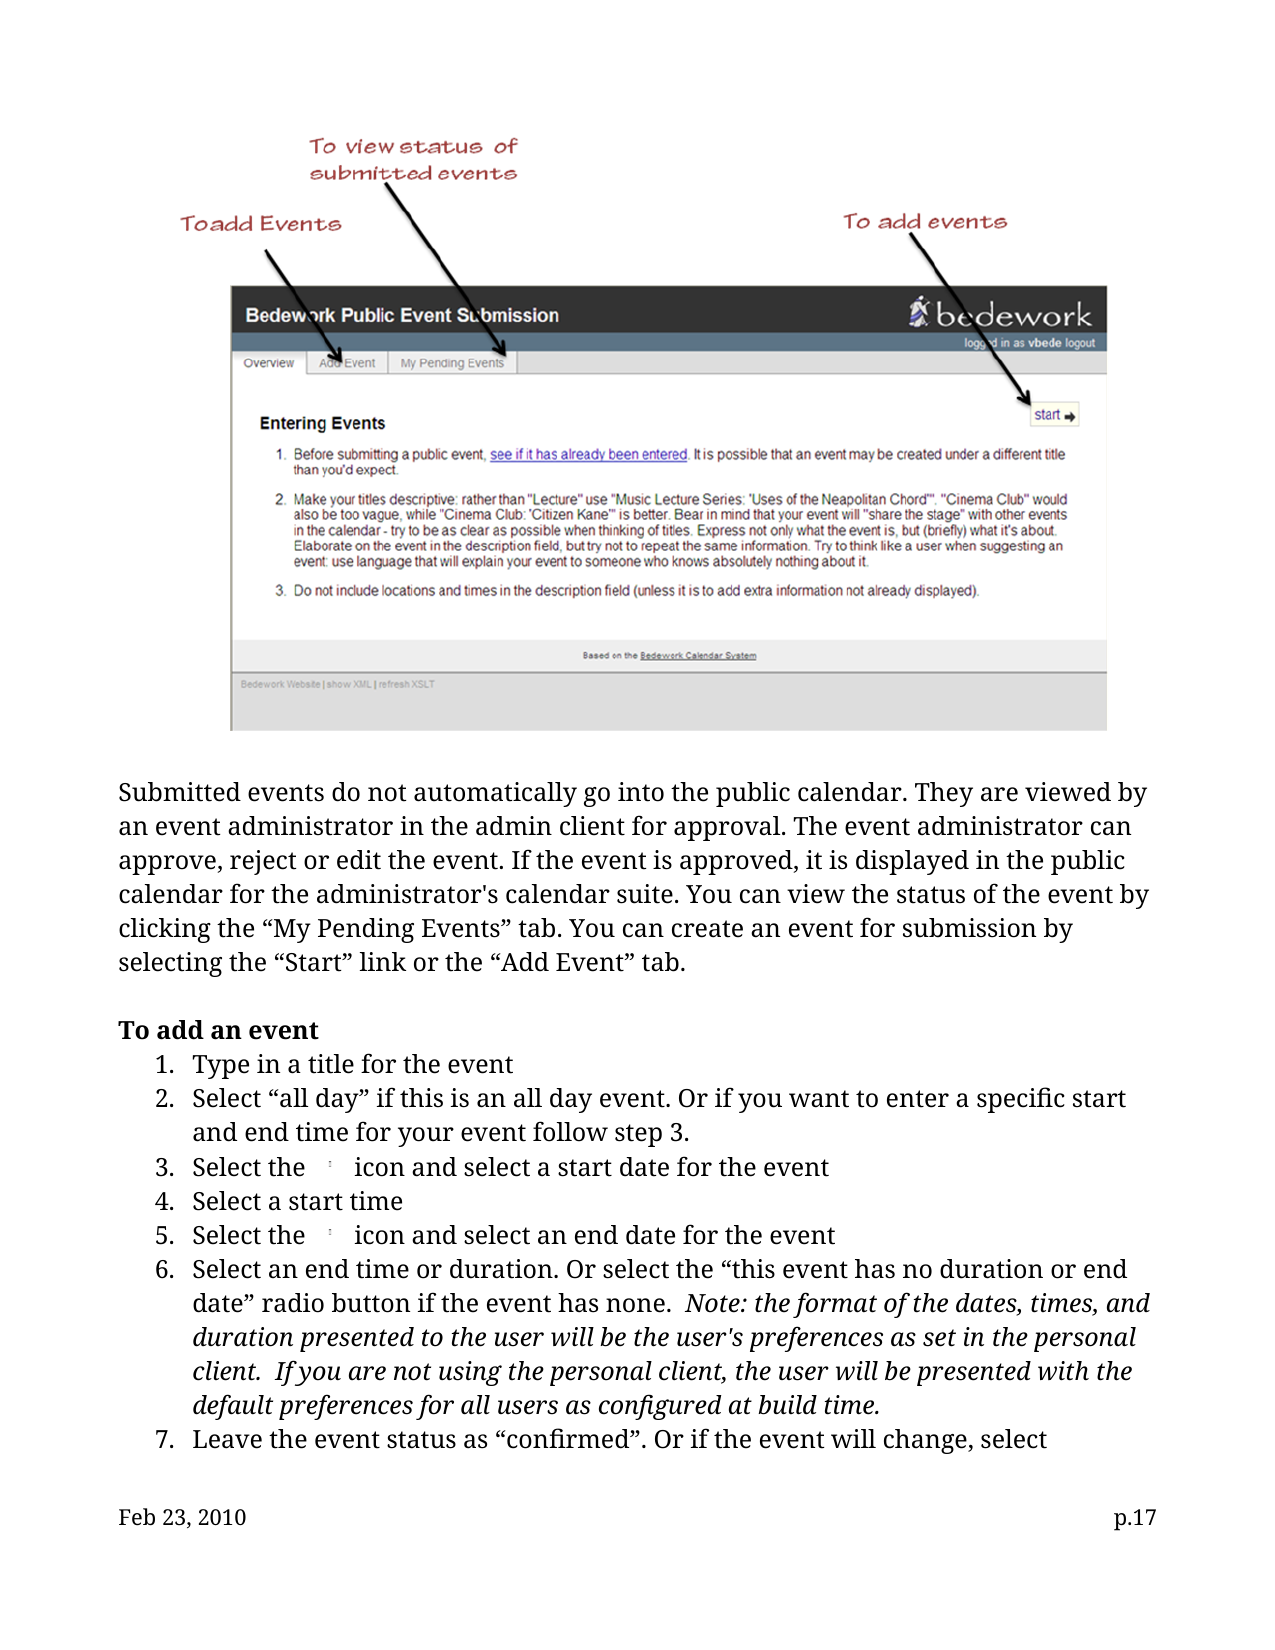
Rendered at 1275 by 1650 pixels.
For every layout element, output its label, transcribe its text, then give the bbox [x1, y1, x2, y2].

list Select a start time [154, 1183, 1157, 1217]
list Select the icon and select an end date for the event [154, 1217, 1157, 1251]
list Select an end time or duration. Or select the “this event has no duration or end date” radio button if the event has none. Note: the format of the dates, times, and duration presented to the user will be the user's preferences as set in the personal client. If you are not using the personal client, the user will be presented with the default preferences for all users as configured at build time. [154, 1251, 1157, 1422]
list Leave the event status as “confirmed”. Or if the event will change, select [154, 1422, 1157, 1456]
list Select “all day” if this is an all day event. Or if you want to enter a specific start and end time for your event follow step 3. [154, 1081, 1157, 1149]
text Submitted events do not automatically go into the public calendar. They are viewed by an event administrator in the admin client for approval. The event administrator can approve, reject or edit the event. If the event is approved, it is displayed in the public calendar for the administrator's calendar suite. You can view the status of the event by clicking the “My Pending Events” tab. You can create an event for submission by selecting the “Start” link or the “Add Event” tab. [118, 774, 1157, 979]
list Type in a title for the event [154, 1047, 1157, 1081]
text To add an event [118, 1013, 1157, 1047]
picture [181, 135, 1109, 731]
list Select the icon and select a start date for the event [154, 1149, 1157, 1183]
